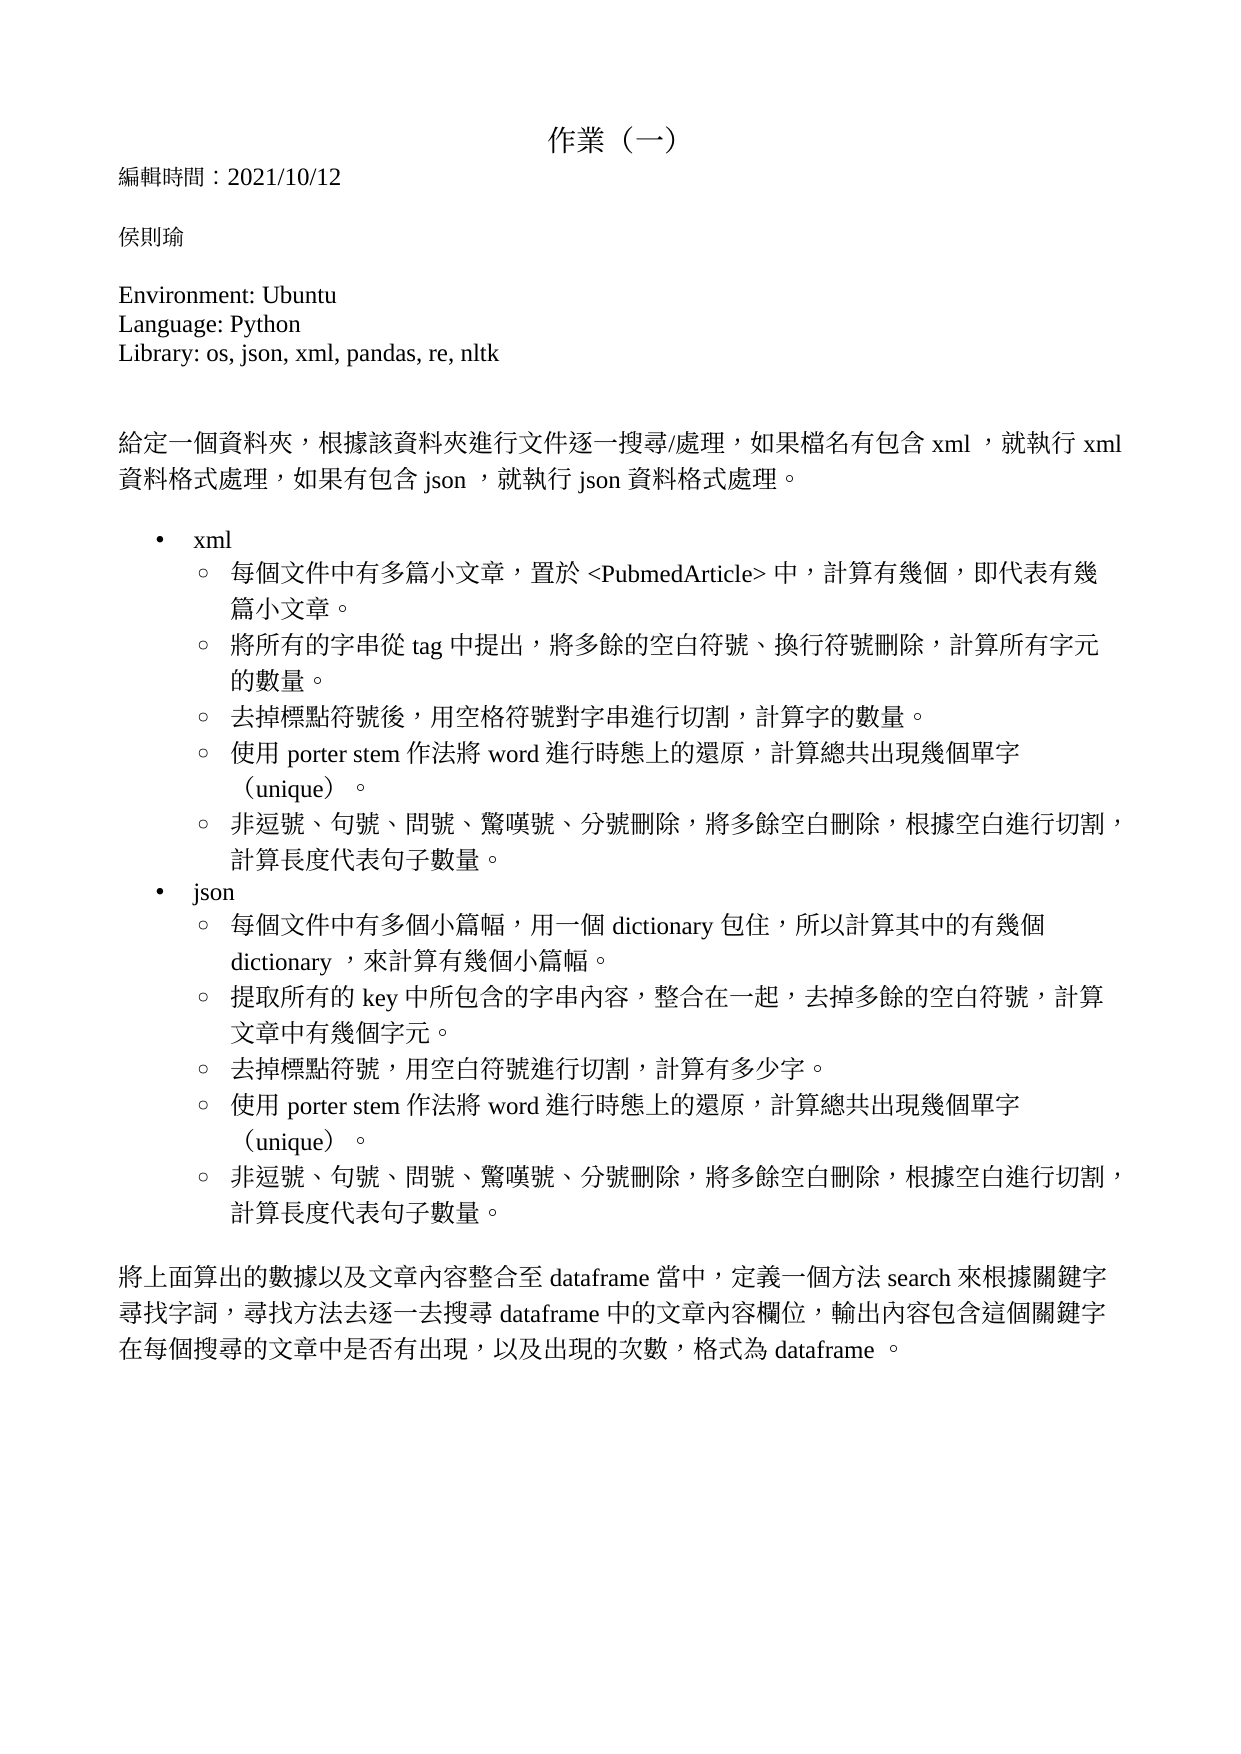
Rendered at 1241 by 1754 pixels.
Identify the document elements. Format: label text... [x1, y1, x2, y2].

list 非逗號、句號、問號、驚嘆號、分號刪除，將多餘空白刪除，根據空白進行切割，計算長度代表句子數量。 [193, 805, 1122, 877]
text 給定一個資料夾，根據該資料夾進行文件逐一搜尋/處理，如果檔名有包含 xml ，就執行 xml 資料格式處理，如果有包含 json ，就執行 json 資料格式處理。 [118, 424, 1122, 496]
list 非逗號、句號、問號、驚嘆號、分號刪除，將多餘空白刪除，根據空白進行切割，計算長度代表句子數量。 [193, 1157, 1122, 1229]
list 去掉標點符號後，用空格符號對字串進行切割，計算字的數量。 [193, 697, 1122, 733]
text Library: os, json, xml, pandas, re, nltk [118, 338, 1122, 367]
text 編輯時間：2021/10/12 [118, 160, 1122, 191]
list 提取所有的 key 中所包含的字串內容，整合在一起，去掉多餘的空白符號，計算文章中有幾個字元。 [193, 978, 1122, 1049]
list 去掉標點符號，用空白符號進行切割，計算有多少字。 [193, 1049, 1122, 1085]
list 每個文件中有多個小篇幅，用一個 dictionary 包住，所以計算其中的有幾個 dictionary ，來計算有幾個小篇幅。 [193, 906, 1122, 978]
text 侯則瑜 [118, 220, 1122, 252]
list json [156, 877, 1122, 906]
list xml [156, 525, 1122, 553]
list 將所有的字串從 tag 中提出，將多餘的空白符號、換行符號刪除，計算所有字元的數量。 [193, 625, 1122, 697]
list 使用 porter stem 作法將 word 進行時態上的還原，計算總共出現幾個單字（unique）。 [193, 733, 1122, 805]
list 每個文件中有多篇小文章，置於 <PubmedArticle> 中，計算有幾個，即代表有幾篇小文章。 [193, 553, 1122, 625]
text Language: Python [118, 309, 1122, 338]
text 將上面算出的數據以及文章內容整合至 dataframe 當中，定義一個方法 search 來根據關鍵字尋找字詞，尋找方法去逐一去搜尋 dataframe 中的文章內容欄位，輸出內容包含這個關鍵字在每個搜尋的文章中是否有出現，以及出現的次數，格式為 dataframe 。 [118, 1258, 1122, 1366]
text Environment: Ubuntu [118, 280, 1122, 309]
text 作業（一） [118, 118, 1122, 160]
list 使用 porter stem 作法將 word 進行時態上的還原，計算總共出現幾個單字（unique）。 [193, 1085, 1122, 1157]
